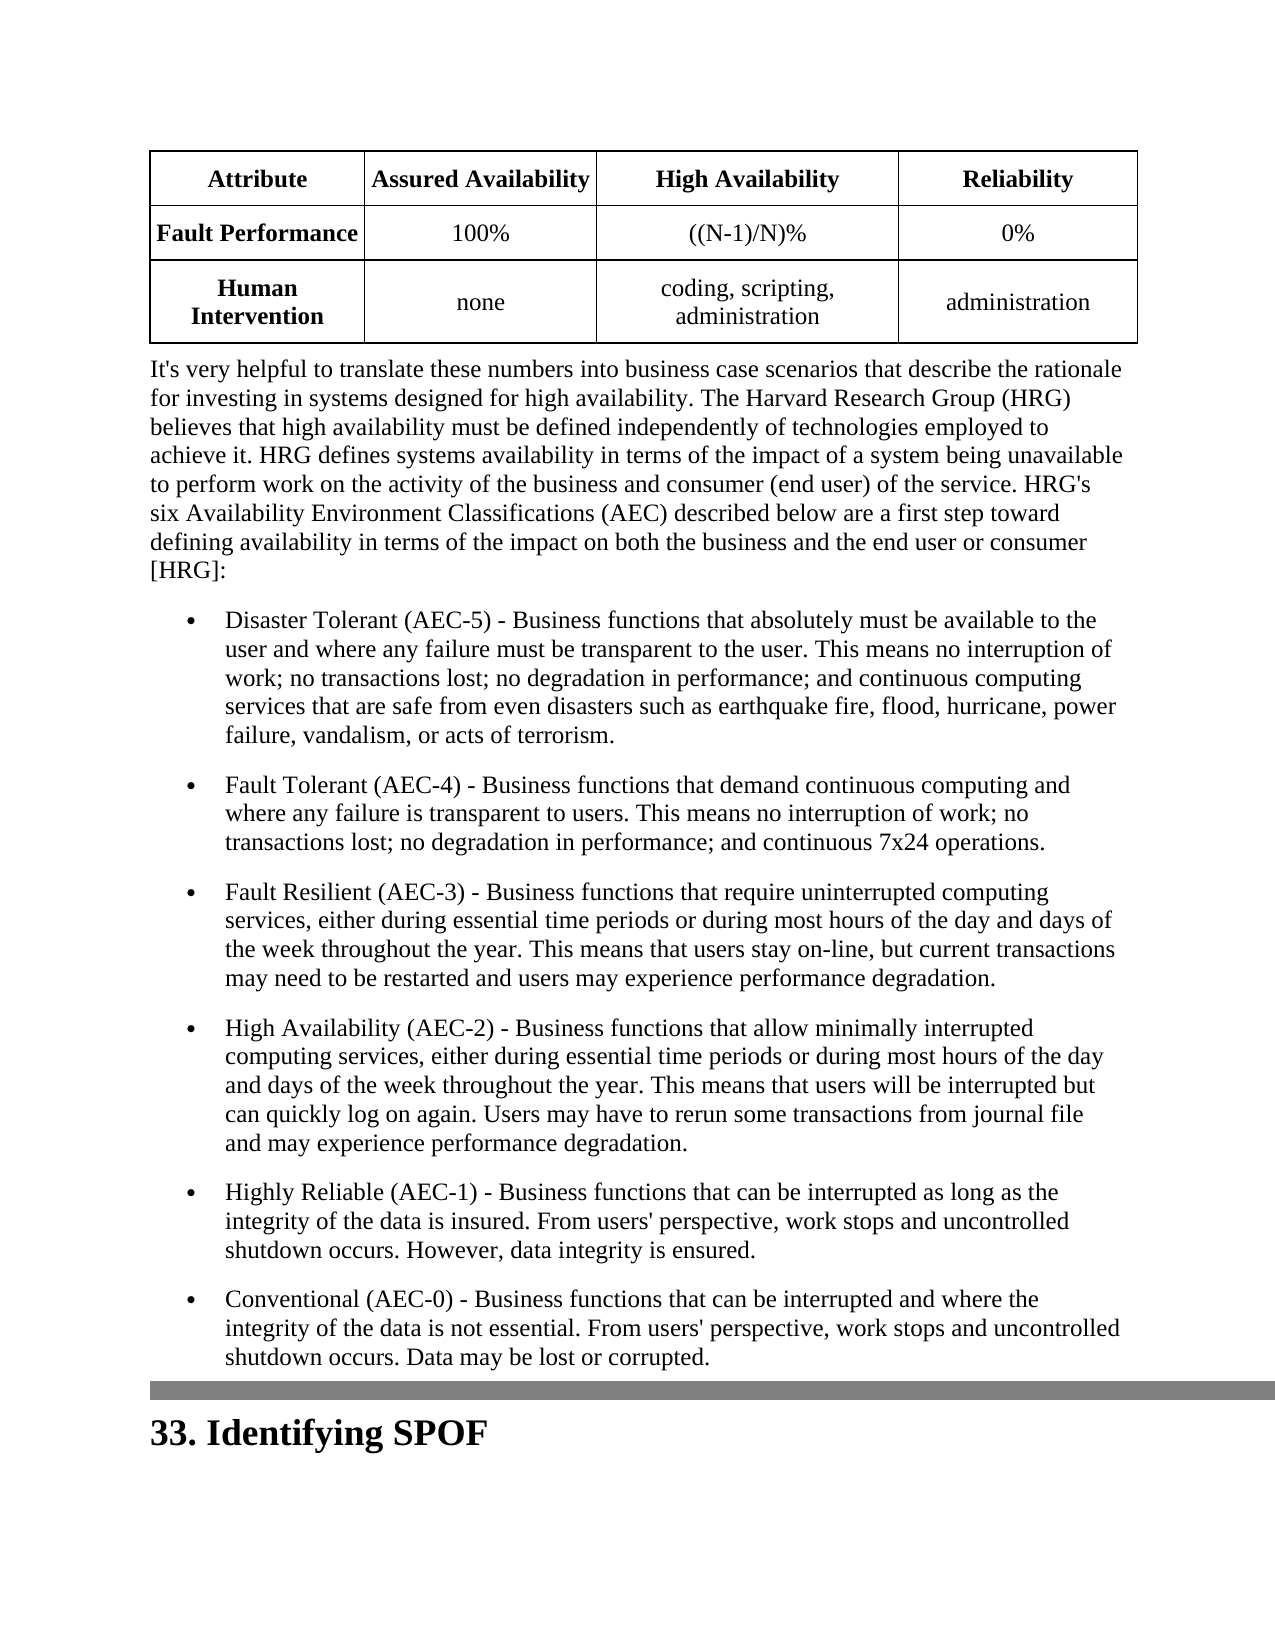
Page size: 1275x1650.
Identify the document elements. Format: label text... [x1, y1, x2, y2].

table_header Reliability [899, 152, 1137, 204]
table_cell Human Intervention [151, 261, 364, 342]
table_header Assured Availability [365, 152, 596, 204]
table_cell Fault Performance [151, 206, 364, 259]
table_cell 0% [899, 206, 1137, 259]
table_cell ((N-1)/N)% [597, 206, 898, 259]
table_header Attribute [151, 152, 364, 204]
table_cell administration [899, 261, 1137, 342]
table_cell 100% [365, 206, 596, 259]
list Conventional (AEC-0) - Business functions that can be interrupted and where the integrity of the data is not essential. From users' perspective, work stops and uncontrolled shutdown occurs. Data may be lost or corrupted. [187, 1284, 1125, 1371]
subtitle 33. Identifying SPOF [150, 1410, 1125, 1453]
table_cell coding, scripting, administration [597, 261, 898, 342]
list Fault Resilient (AEC-3) - Business functions that require uninterrupted computing services, either during essential time periods or during most hours of the day and days of the week throughout the year. This means that users stay on-line, but current transactions may need to be restarted and users may experience performance degradation. [187, 877, 1125, 992]
list High Availability (AEC-2) - Business functions that allow minimally interrupted computing services, either during essential time periods or during most hours of the day and days of the week throughout the year. This means that users will be interrupted but can quickly log on again. Users may have to rerun some transactions from journal file and may experience performance degradation. [187, 1013, 1125, 1156]
text It's very helpful to translate these numbers into business case scenarios that describe the rationale for investing in systems designed for high availability. The Harvard Research Group (HRG) believes that high availability must be defined independently of technologies employed to achieve it. HRG defines systems availability in terms of the impact of a system being unavailable to perform work on the activity of the business and consumer (end user) of the service. HRG's six Availability Environment Classifications (AEC) described below are a first step toward defining availability in terms of the impact on both the business and the end user or consumer [HRG]: [150, 354, 1125, 584]
list Fault Tolerant (AEC-4) - Business functions that demand continuous computing and where any failure is transparent to users. This means no interruption of work; no transactions lost; no degradation in performance; and continuous 7x24 operations. [187, 770, 1125, 856]
table_header High Availability [597, 152, 898, 204]
list Highly Reliable (AEC-1) - Business functions that can be interrupted as long as the integrity of the data is insured. From users' perspective, work stops and uncontrolled shutdown occurs. However, data integrity is ensured. [187, 1177, 1125, 1263]
list Disaster Tolerant (AEC-5) - Business functions that absolutely must be available to the user and where any failure must be transparent to the user. This means no interruption of work; no transactions lost; no degradation in performance; and continuous computing services that are safe from even disasters such as earthquake fire, flood, hurricane, power failure, vandalism, or acts of terrorism. [187, 605, 1125, 749]
table_cell none [365, 261, 596, 342]
